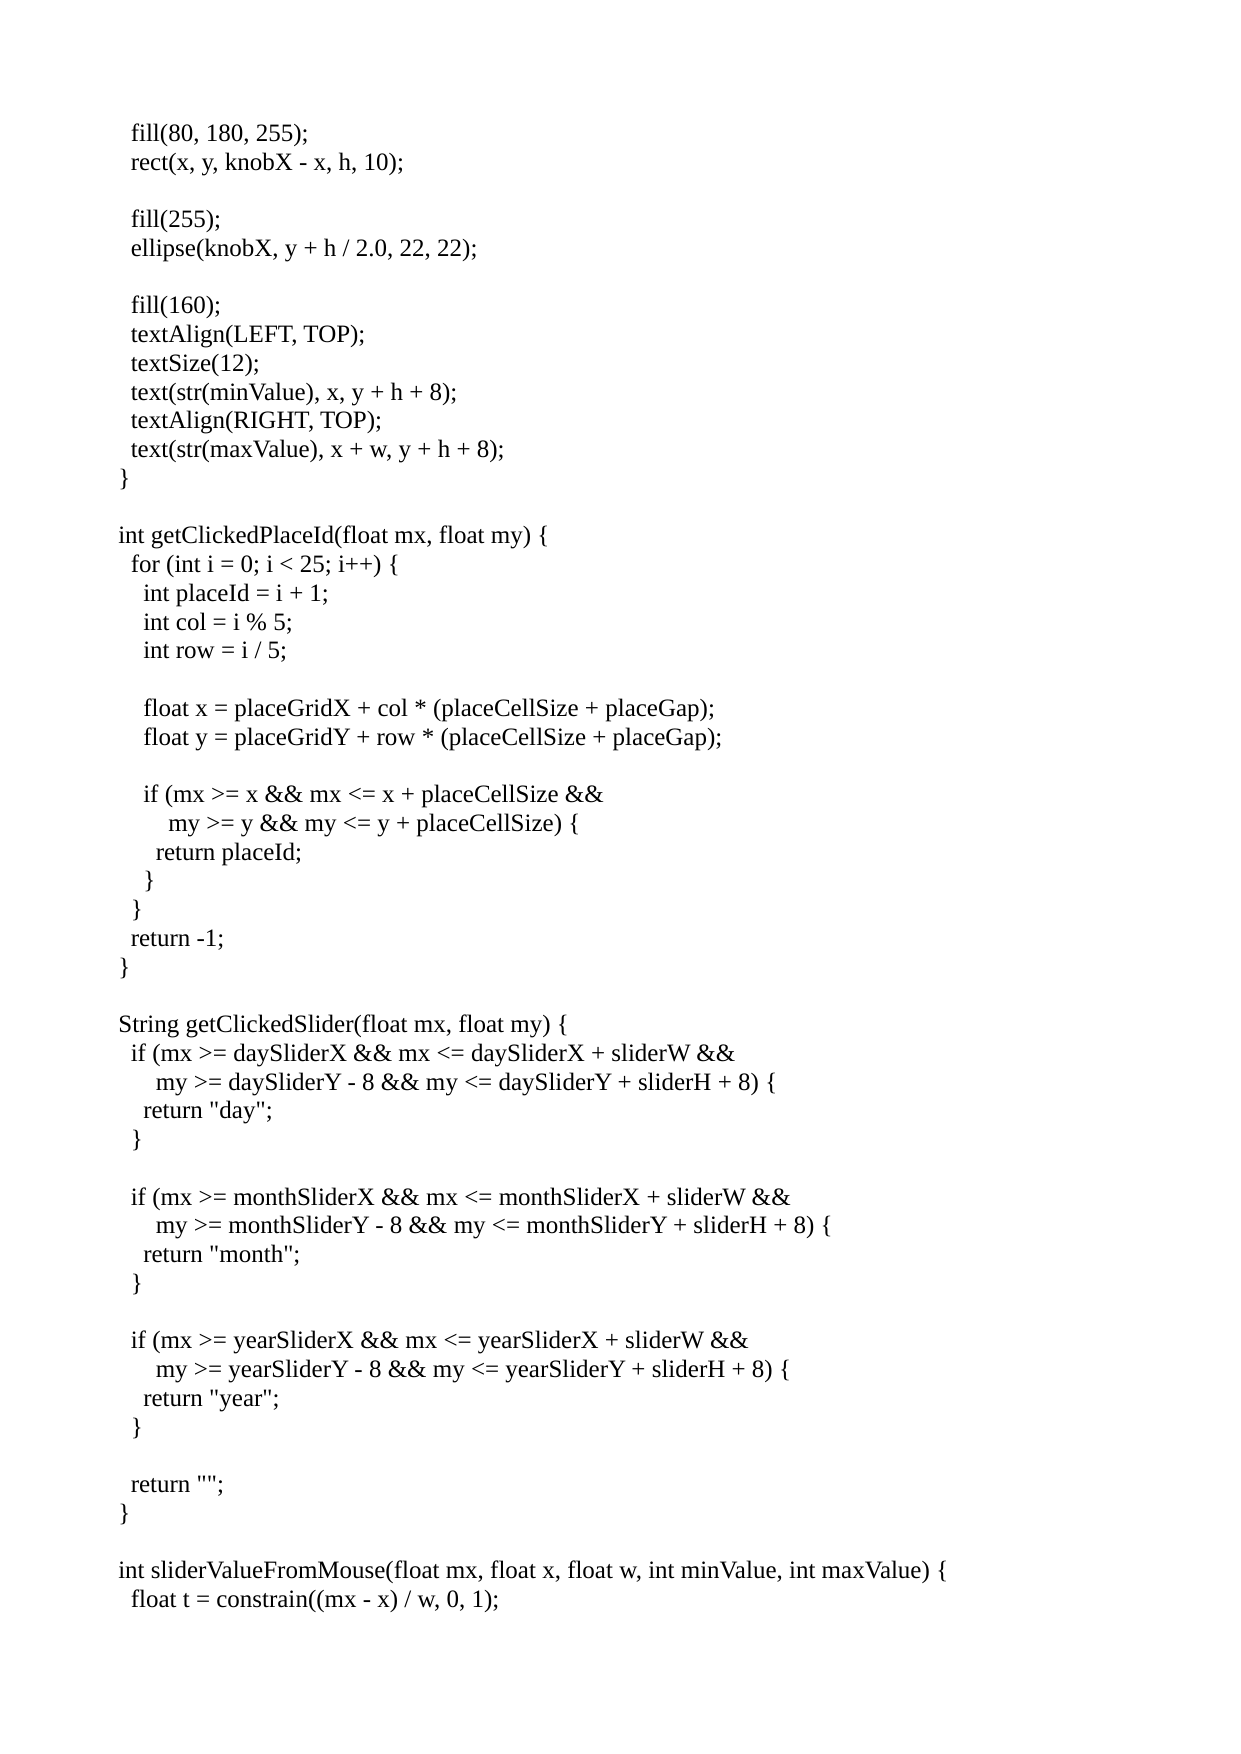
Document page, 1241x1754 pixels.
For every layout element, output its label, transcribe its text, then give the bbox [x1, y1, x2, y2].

text fill(255); [118, 204, 1122, 233]
text } [118, 1412, 1122, 1441]
text text(str(maxValue), x + w, y + h + 8); [118, 434, 1122, 463]
text if (mx >= x && mx <= x + placeCellSize && [118, 779, 1122, 808]
text rect(x, y, knobX - x, h, 10); [118, 147, 1122, 176]
text my >= y && my <= y + placeCellSize) { [118, 808, 1122, 837]
text if (mx >= daySliderX && mx <= daySliderX + sliderW && [118, 1038, 1122, 1067]
text int col = i % 5; [118, 607, 1122, 636]
text } [118, 1124, 1122, 1153]
text return "day"; [118, 1096, 1122, 1124]
text } [118, 1498, 1122, 1527]
text int sliderValueFromMouse(float mx, float x, float w, int minValue, int maxValue) { [118, 1556, 1122, 1584]
text } [118, 894, 1122, 923]
text } [118, 1268, 1122, 1297]
text ellipse(knobX, y + h / 2.0, 22, 22); [118, 233, 1122, 262]
text text(str(minValue), x, y + h + 8); [118, 377, 1122, 406]
text int placeId = i + 1; [118, 578, 1122, 607]
text fill(80, 180, 255); [118, 118, 1122, 147]
text return "year"; [118, 1383, 1122, 1412]
text return ""; [118, 1469, 1122, 1498]
text float x = placeGridX + col * (placeCellSize + placeGap); [118, 693, 1122, 722]
text } [118, 463, 1122, 492]
text return placeId; [118, 837, 1122, 866]
text int row = i / 5; [118, 636, 1122, 664]
text if (mx >= yearSliderX && mx <= yearSliderX + sliderW && [118, 1326, 1122, 1354]
text float t = constrain((mx - x) / w, 0, 1); [118, 1584, 1122, 1613]
text } [118, 866, 1122, 894]
text textSize(12); [118, 348, 1122, 377]
text float y = placeGridY + row * (placeCellSize + placeGap); [118, 722, 1122, 751]
text textAlign(LEFT, TOP); [118, 319, 1122, 348]
text my >= yearSliderY - 8 && my <= yearSliderY + sliderH + 8) { [118, 1354, 1122, 1383]
text my >= daySliderY - 8 && my <= daySliderY + sliderH + 8) { [118, 1067, 1122, 1096]
text return "month"; [118, 1239, 1122, 1268]
text return -1; [118, 923, 1122, 952]
text fill(160); [118, 291, 1122, 319]
text my >= monthSliderY - 8 && my <= monthSliderY + sliderH + 8) { [118, 1211, 1122, 1239]
text for (int i = 0; i < 25; i++) { [118, 549, 1122, 578]
text int getClickedPlaceId(float mx, float my) { [118, 521, 1122, 549]
text textAlign(RIGHT, TOP); [118, 406, 1122, 434]
text } [118, 952, 1122, 981]
text if (mx >= monthSliderX && mx <= monthSliderX + sliderW && [118, 1182, 1122, 1211]
text String getClickedSlider(float mx, float my) { [118, 1009, 1122, 1038]
